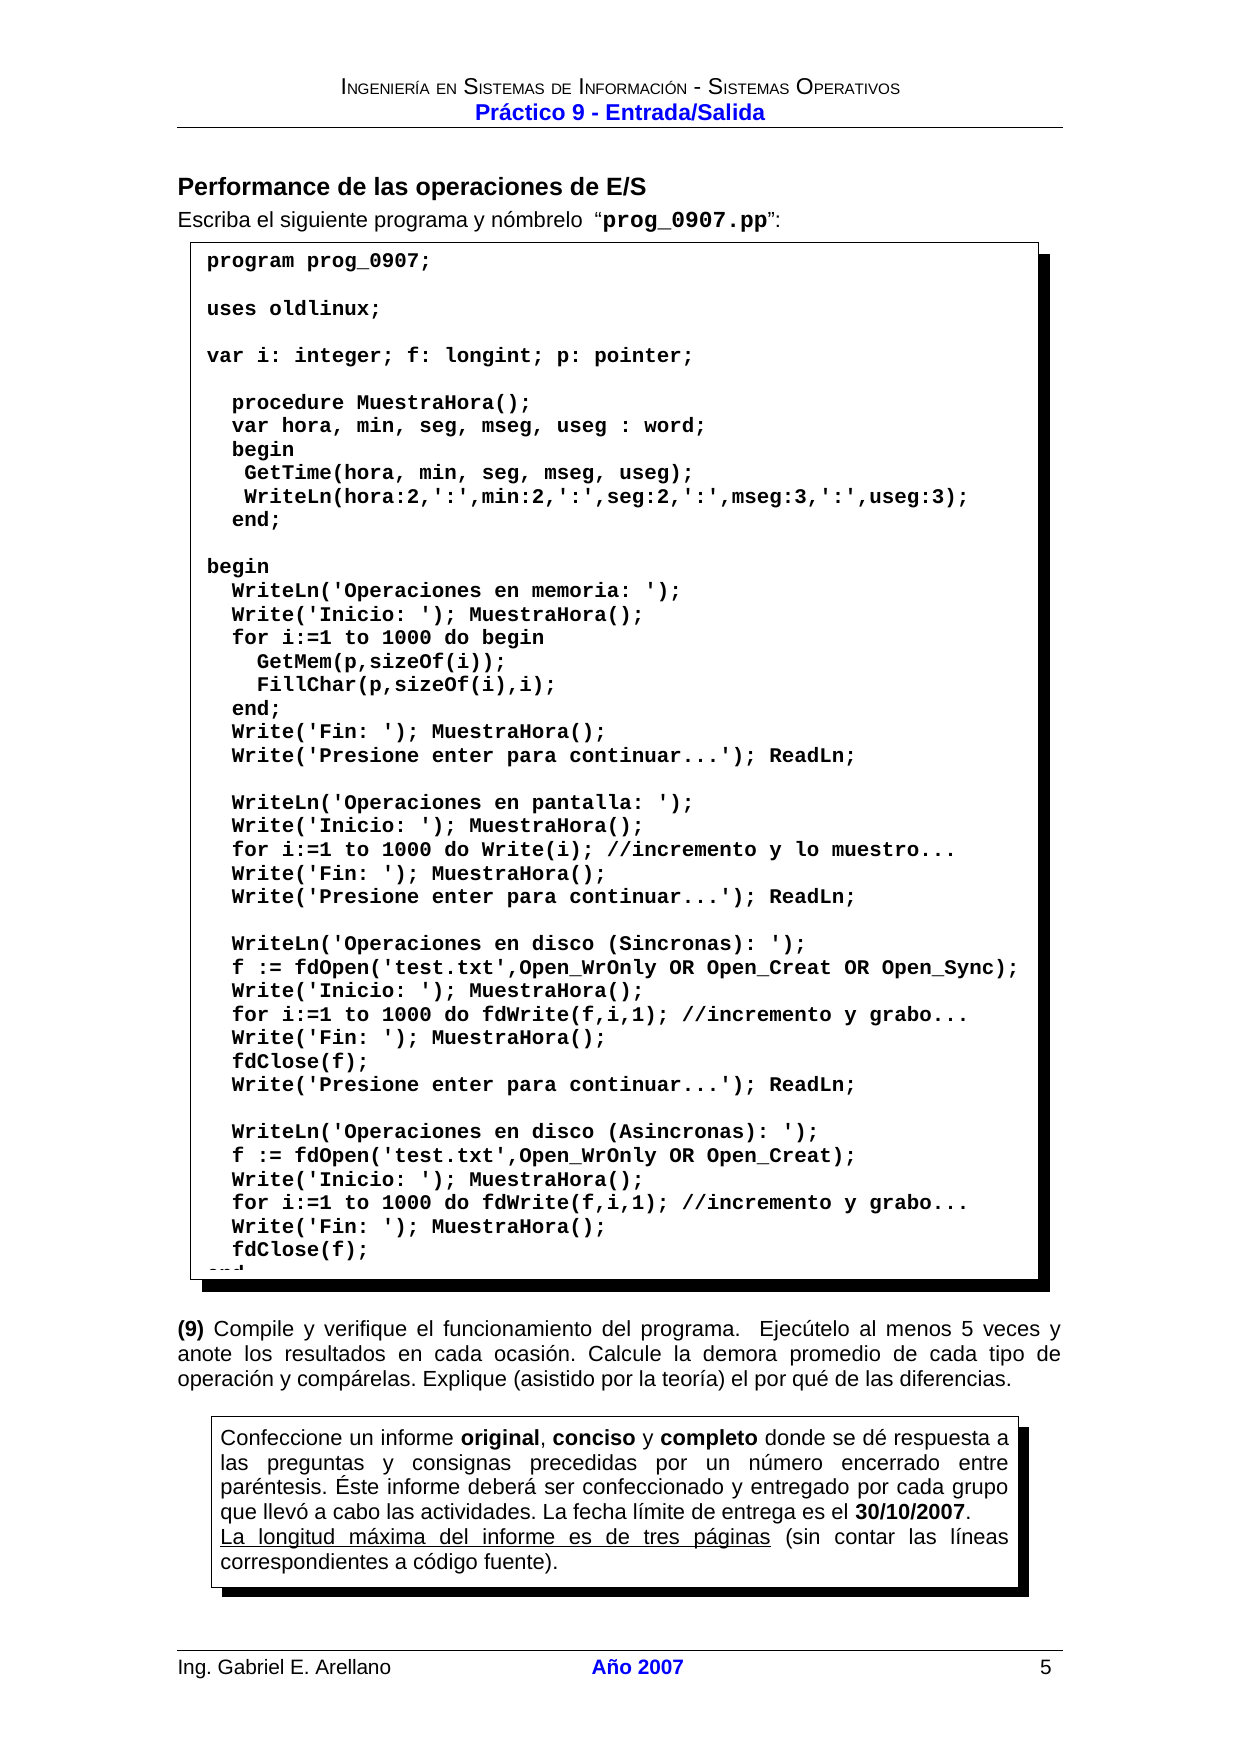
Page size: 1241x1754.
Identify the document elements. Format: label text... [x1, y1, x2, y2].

text end; [207, 698, 1021, 721]
text La longitud máxima del informe es de tres páginas (sin contar las líneas correspondientes a código fuente). [220, 1524, 1009, 1574]
text WriteLn('Operaciones en disco (Asincronas): '); [207, 1122, 1021, 1145]
text var i: integer; f: longint; p: pointer; [207, 345, 1021, 368]
text Write('Inicio: '); MuestraHora(); [207, 1169, 1021, 1192]
text Write('Presione enter para continuar...'); ReadLn; [207, 1074, 1021, 1098]
text Write('Inicio: '); MuestraHora(); [207, 816, 1021, 839]
text fdClose(f); [207, 1051, 1021, 1074]
text GetMem(p,sizeOf(i)); [207, 651, 1021, 674]
text begin [207, 557, 1021, 580]
text Confeccione un informe original, conciso y completo donde se dé respuesta a las preguntas y consignas precedidas por un número encerrado entre paréntesis. Éste informe deberá ser confeccionado y entregado por cada grupo que llevó a cabo las actividades. La fecha límite de entrega es el 30/10/2007. [220, 1425, 1009, 1524]
text begin [207, 439, 1021, 462]
text Escriba el siguiente programa y nómbrelo “prog_0907.pp”: [177, 207, 1063, 234]
text for i:=1 to 1000 do fdWrite(f,i,1); //incremento y grabo... [207, 1192, 1021, 1216]
text Write('Presione enter para continuar...'); ReadLn; [207, 745, 1021, 768]
text FillChar(p,sizeOf(i),i); [207, 674, 1021, 698]
text WriteLn('Operaciones en pantalla: '); [207, 792, 1021, 816]
text WriteLn('Operaciones en memoria: '); [207, 580, 1021, 604]
text var hora, min, seg, mseg, useg : word; [207, 415, 1021, 439]
text for i:=1 to 1000 do fdWrite(f,i,1); //incremento y grabo... [207, 1004, 1021, 1027]
text f := fdOpen('test.txt',Open_WrOnly OR Open_Creat); [207, 1145, 1021, 1169]
subtitle Performance de las operaciones de E/S [177, 173, 1063, 201]
text Write('Inicio: '); MuestraHora(); [207, 980, 1021, 1004]
text Write('Fin: '); MuestraHora(); [207, 721, 1021, 745]
text Write('Fin: '); MuestraHora(); [207, 1027, 1021, 1051]
text procedure MuestraHora(); [207, 392, 1021, 415]
text Write('Fin: '); MuestraHora(); [207, 863, 1021, 886]
text uses oldlinux; [207, 298, 1021, 321]
text Write('Presione enter para continuar...'); ReadLn; [207, 886, 1021, 910]
text Write('Inicio: '); MuestraHora(); [207, 604, 1021, 627]
text WriteLn('Operaciones en disco (Sincronas): '); [207, 933, 1021, 957]
text (9) Compile y verifique el funcionamiento del programa. Ejecútelo al menos 5 veces y anote los resultados en cada ocasión. Calcule la demora promedio de cada tipo de operación y compárelas. Explique (asistido por la teoría) el por qué de las diferencias. [177, 1316, 1063, 1391]
text program prog_0907; [207, 251, 1021, 274]
text Write('Fin: '); MuestraHora(); [207, 1216, 1021, 1239]
text for i:=1 to 1000 do begin [207, 627, 1021, 651]
text for i:=1 to 1000 do Write(i); //incremento y lo muestro... [207, 839, 1021, 863]
text WriteLn(hora:2,':',min:2,':',seg:2,':',mseg:3,':',useg:3); [207, 486, 1021, 509]
text fdClose(f); [207, 1239, 1021, 1263]
text f := fdOpen('test.txt',Open_WrOnly OR Open_Creat OR Open_Sync); [207, 957, 1021, 980]
text end; [207, 509, 1021, 533]
text GetTime(hora, min, seg, mseg, useg); [207, 462, 1021, 486]
text end. [207, 1263, 1021, 1270]
